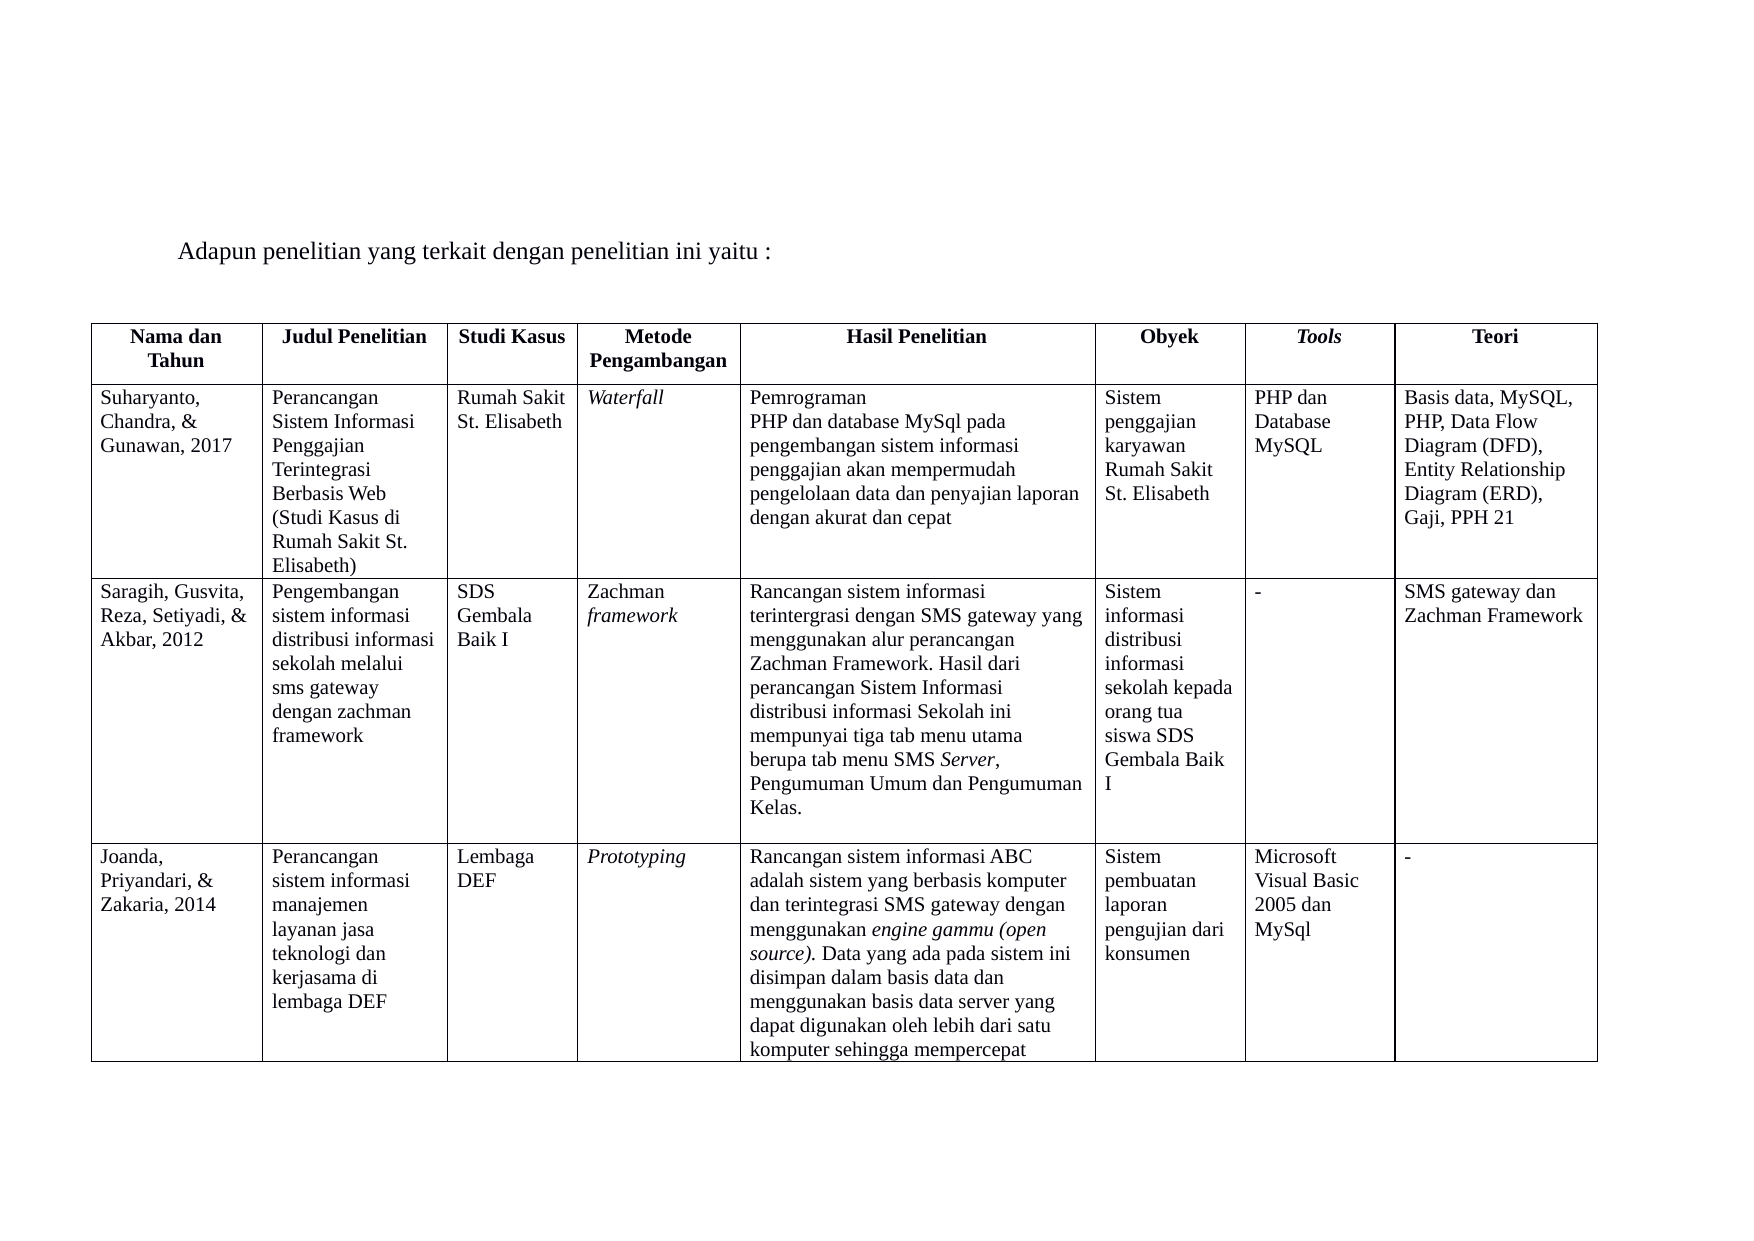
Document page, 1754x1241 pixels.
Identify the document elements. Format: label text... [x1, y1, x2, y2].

table_cell Joanda, Priyandari, & Zakaria, 2014 [92, 844, 262, 1061]
table_header Tools [1246, 324, 1394, 384]
table_cell Basis data, MySQL, PHP, Data Flow Diagram (DFD), Entity Relationship Diagram (ERD), Gaji, PPH 21 [1396, 385, 1597, 577]
table_cell Saragih, Gusvita, Reza, Setiyadi, & Akbar, 2012 [92, 579, 262, 843]
table_cell Sistem informasi distribusi informasi sekolah kepada orang tua siswa SDS Gembala Baik I [1096, 579, 1245, 843]
table_cell Sistem pembuatan laporan pengujian dari konsumen [1096, 844, 1245, 1061]
table_cell - [1246, 579, 1394, 843]
table_cell Sistem penggajian karyawan Rumah Sakit St. Elisabeth [1096, 385, 1245, 577]
table_cell Perancangan Sistem Informasi Penggajian Terintegrasi Berbasis Web (Studi Kasus di Rumah Sakit St. Elisabeth) [263, 385, 447, 577]
table_cell Microsoft Visual Basic 2005 dan MySql [1246, 844, 1394, 1061]
table_cell PHP dan Database MySQL [1246, 385, 1394, 577]
table_cell Prototyping [578, 844, 740, 1061]
table_header Studi Kasus [448, 324, 577, 384]
table_cell - [1396, 844, 1597, 1061]
table_cell Suharyanto, Chandra, & Gunawan, 2017 [92, 385, 262, 577]
table_cell Pemrograman PHP dan database MySql pada pengembangan sistem informasi penggajian akan mempermudah pengelolaan data dan penyajian laporan dengan akurat dan cepat [741, 385, 1095, 577]
table_header Metode Pengambangan [578, 324, 740, 384]
text Adapun penelitian yang terkait dengan penelitian ini yaitu : [177, 236, 1577, 265]
table_cell Perancangan sistem informasi manajemen layanan jasa teknologi dan kerjasama di lembaga DEF [263, 844, 447, 1061]
table_cell Pengembangan sistem informasi distribusi informasi sekolah melalui sms gateway dengan zachman framework [263, 579, 447, 843]
table_cell Lembaga DEF [448, 844, 577, 1061]
table_cell Waterfall [578, 385, 740, 577]
table_cell SDS Gembala Baik I [448, 579, 577, 843]
table_header Teori [1396, 324, 1597, 384]
table_cell Rancangan sistem informasi terintergrasi dengan SMS gateway yang menggunakan alur perancangan Zachman Framework. Hasil dari perancangan Sistem Informasi distribusi informasi Sekolah ini mempunyai tiga tab menu utama berupa tab menu SMS Server, Pengumuman Umum dan Pengumuman Kelas. [741, 579, 1095, 843]
table_cell SMS gateway dan Zachman Framework [1396, 579, 1597, 843]
table_cell Rumah Sakit St. Elisabeth [448, 385, 577, 577]
table_cell Zachman framework [578, 579, 740, 843]
table_header Obyek [1096, 324, 1245, 384]
table_header Judul Penelitian [263, 324, 447, 384]
table_header Hasil Penelitian [741, 324, 1095, 384]
table_cell Rancangan sistem informasi ABC adalah sistem yang berbasis komputer dan terintegrasi SMS gateway dengan menggunakan engine gammu (open source). Data yang ada pada sistem ini disimpan dalam basis data dan menggunakan basis data server yang dapat digunakan oleh lebih dari satu komputer sehingga mempercepat [741, 844, 1095, 1061]
table_header Nama dan Tahun [92, 324, 262, 384]
